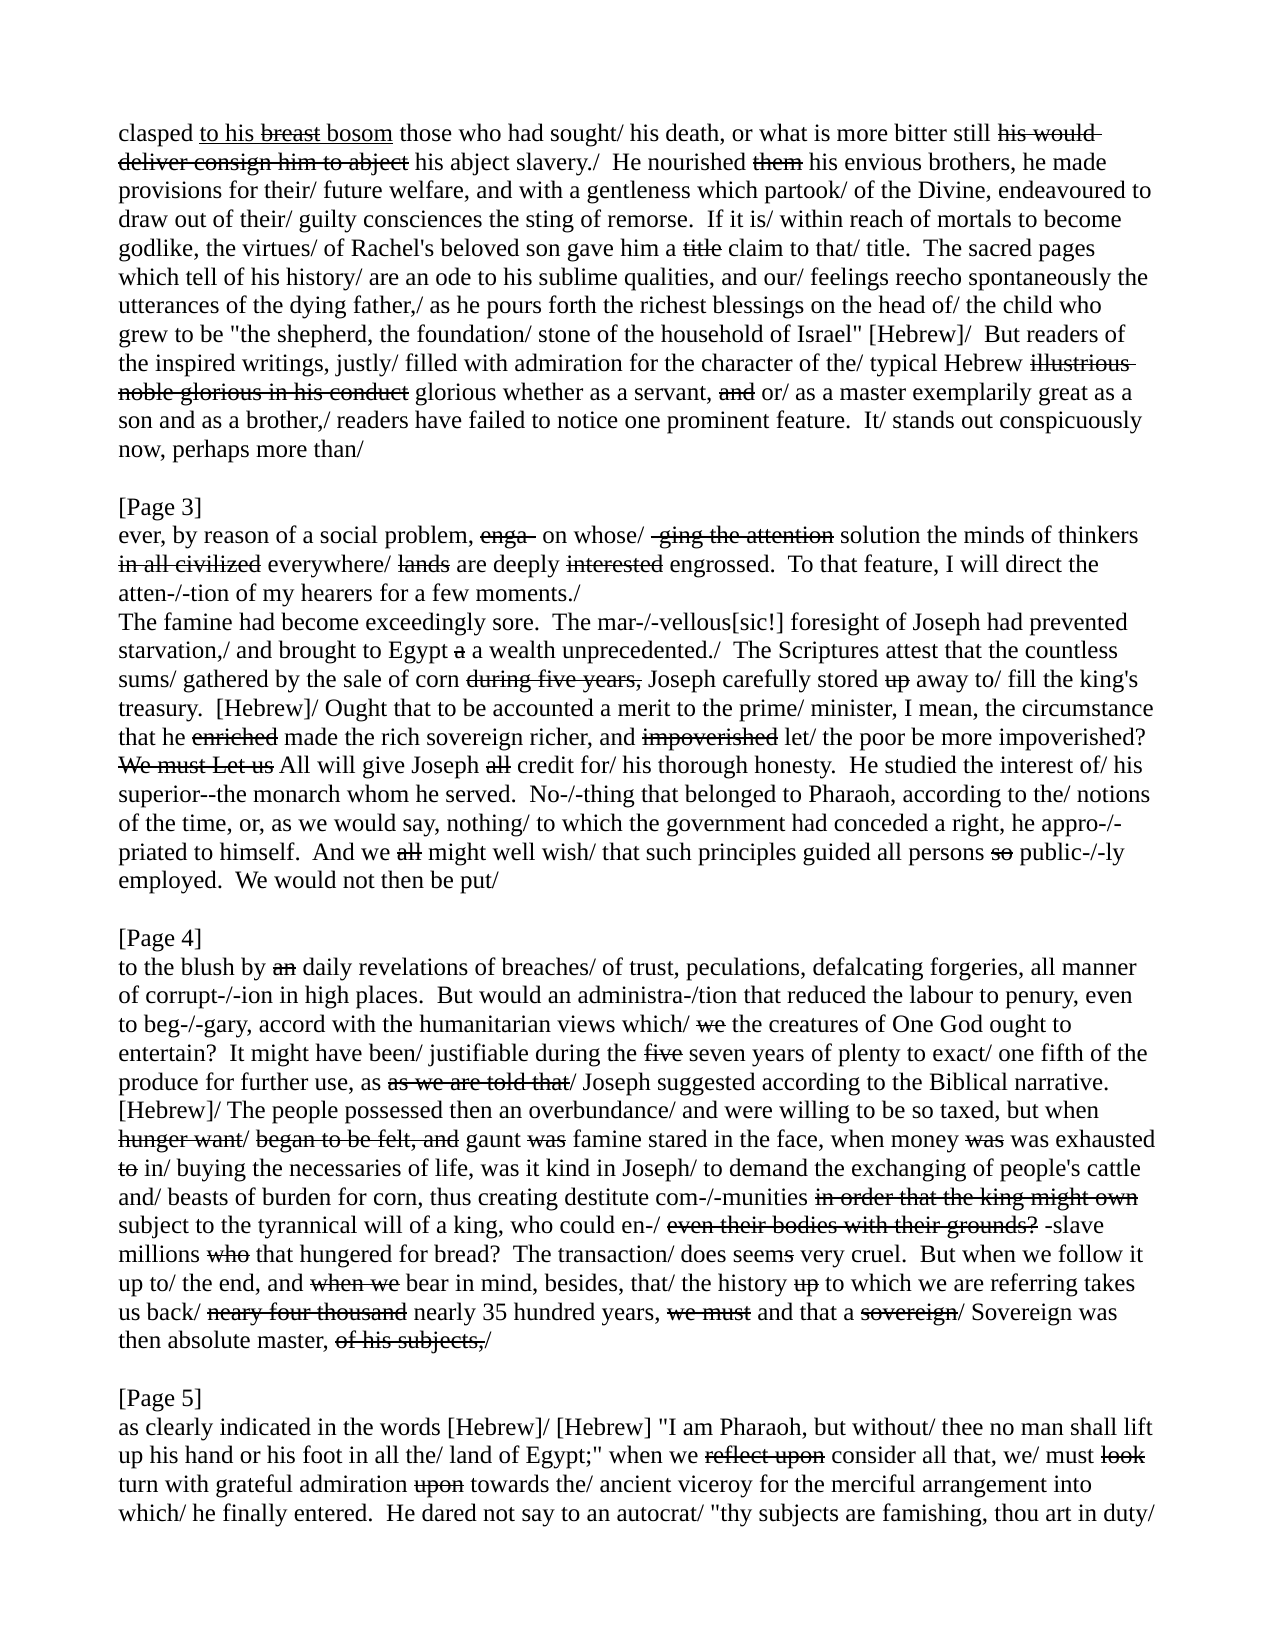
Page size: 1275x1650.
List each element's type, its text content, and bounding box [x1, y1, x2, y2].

text [Page 3] [118, 492, 1157, 521]
text as clearly indicated in the words [Hebrew]/ [Hebrew] "I am Pharaoh, but without/ thee no man shall lift up his hand or his foot in all the/ land of Egypt;" when we reflect upon consider all that, we/ must look turn with grateful admiration upon towards the/ ancient viceroy for the merciful arrangement into which/ he finally entered. He dared not say to an autocrat/ "thy subjects are famishing, thou art in duty/ [118, 1412, 1157, 1527]
text [Page 5] [118, 1383, 1157, 1412]
text ever, by reason of a social problem, enga- on whose/ -ging the attention solution the minds of thinkers in all civilized everywhere/ lands are deeply interested engrossed. To that feature, I will direct the atten-/-tion of my hearers for a few moments./ [118, 521, 1157, 607]
text [Page 4] [118, 923, 1157, 952]
text clasped to his breast bosom those who had sought/ his death, or what is more bitter still his would deliver consign him to abject his abject slavery./ He nourished them his envious brothers, he made provisions for their/ future welfare, and with a gentleness which partook/ of the Divine, endeavoured to draw out of their/ guilty consciences the sting of remorse. If it is/ within reach of mortals to become godlike, the virtues/ of Rachel's beloved son gave him a title claim to that/ title. The sacred pages which tell of his history/ are an ode to his sublime qualities, and our/ feelings reecho spontaneously the utterances of the dying father,/ as he pours forth the richest blessings on the head of/ the child who grew to be "the shepherd, the foundation/ stone of the household of Israel" [Hebrew]/ But readers of the inspired writings, justly/ filled with admiration for the character of the/ typical Hebrew illustrious noble glorious in his conduct glorious whether as a servant, and or/ as a master exemplarily great as a son and as a brother,/ readers have failed to notice one prominent feature. It/ stands out conspicuously now, perhaps more than/ [118, 118, 1157, 463]
text The famine had become exceedingly sore. The mar-/-vellous[sic!] foresight of Joseph had prevented starvation,/ and brought to Egypt a a wealth unprecedented./ The Scriptures attest that the countless sums/ gathered by the sale of corn during five years, Joseph carefully stored up away to/ fill the king's treasury. [Hebrew]/ Ought that to be accounted a merit to the prime/ minister, I mean, the circumstance that he enriched made the rich sovereign richer, and impoverished let/ the poor be more impoverished? We must Let us All will give Joseph all credit for/ his thorough honesty. He studied the interest of/ his superior--the monarch whom he served. No-/-thing that belonged to Pharaoh, according to the/ notions of the time, or, as we would say, nothing/ to which the government had conceded a right, he appro-/-priated to himself. And we all might well wish/ that such principles guided all persons so public-/-ly employed. We would not then be put/ [118, 607, 1157, 894]
text to the blush by an daily revelations of breaches/ of trust, peculations, defalcating forgeries, all manner of corrupt-/-ion in high places. But would an administra-/tion that reduced the labour to penury, even to beg-/-gary, accord with the humanitarian views which/ we the creatures of One God ought to entertain? It might have been/ justifiable during the five seven years of plenty to exact/ one fifth of the produce for further use, as as we are told that/ Joseph suggested according to the Biblical narrative. [Hebrew]/ The people possessed then an overbundance/ and were willing to be so taxed, but when hunger want/ began to be felt, and gaunt was famine stared in the face, when money was was exhausted to in/ buying the necessaries of life, was it kind in Joseph/ to demand the exchanging of people's cattle and/ beasts of burden for corn, thus creating destitute com-/-munities in order that the king might own subject to the tyrannical will of a king, who could en-/ even their bodies with their grounds? -slave millions who that hungered for bread? The transaction/ does seems very cruel. But when we follow it up to/ the end, and when we bear in mind, besides, that/ the history up to which we are referring takes us back/ neary four thousand nearly 35 hundred years, we must and that a sovereign/ Sovereign was then absolute master, of his subjects,/ [118, 952, 1157, 1354]
